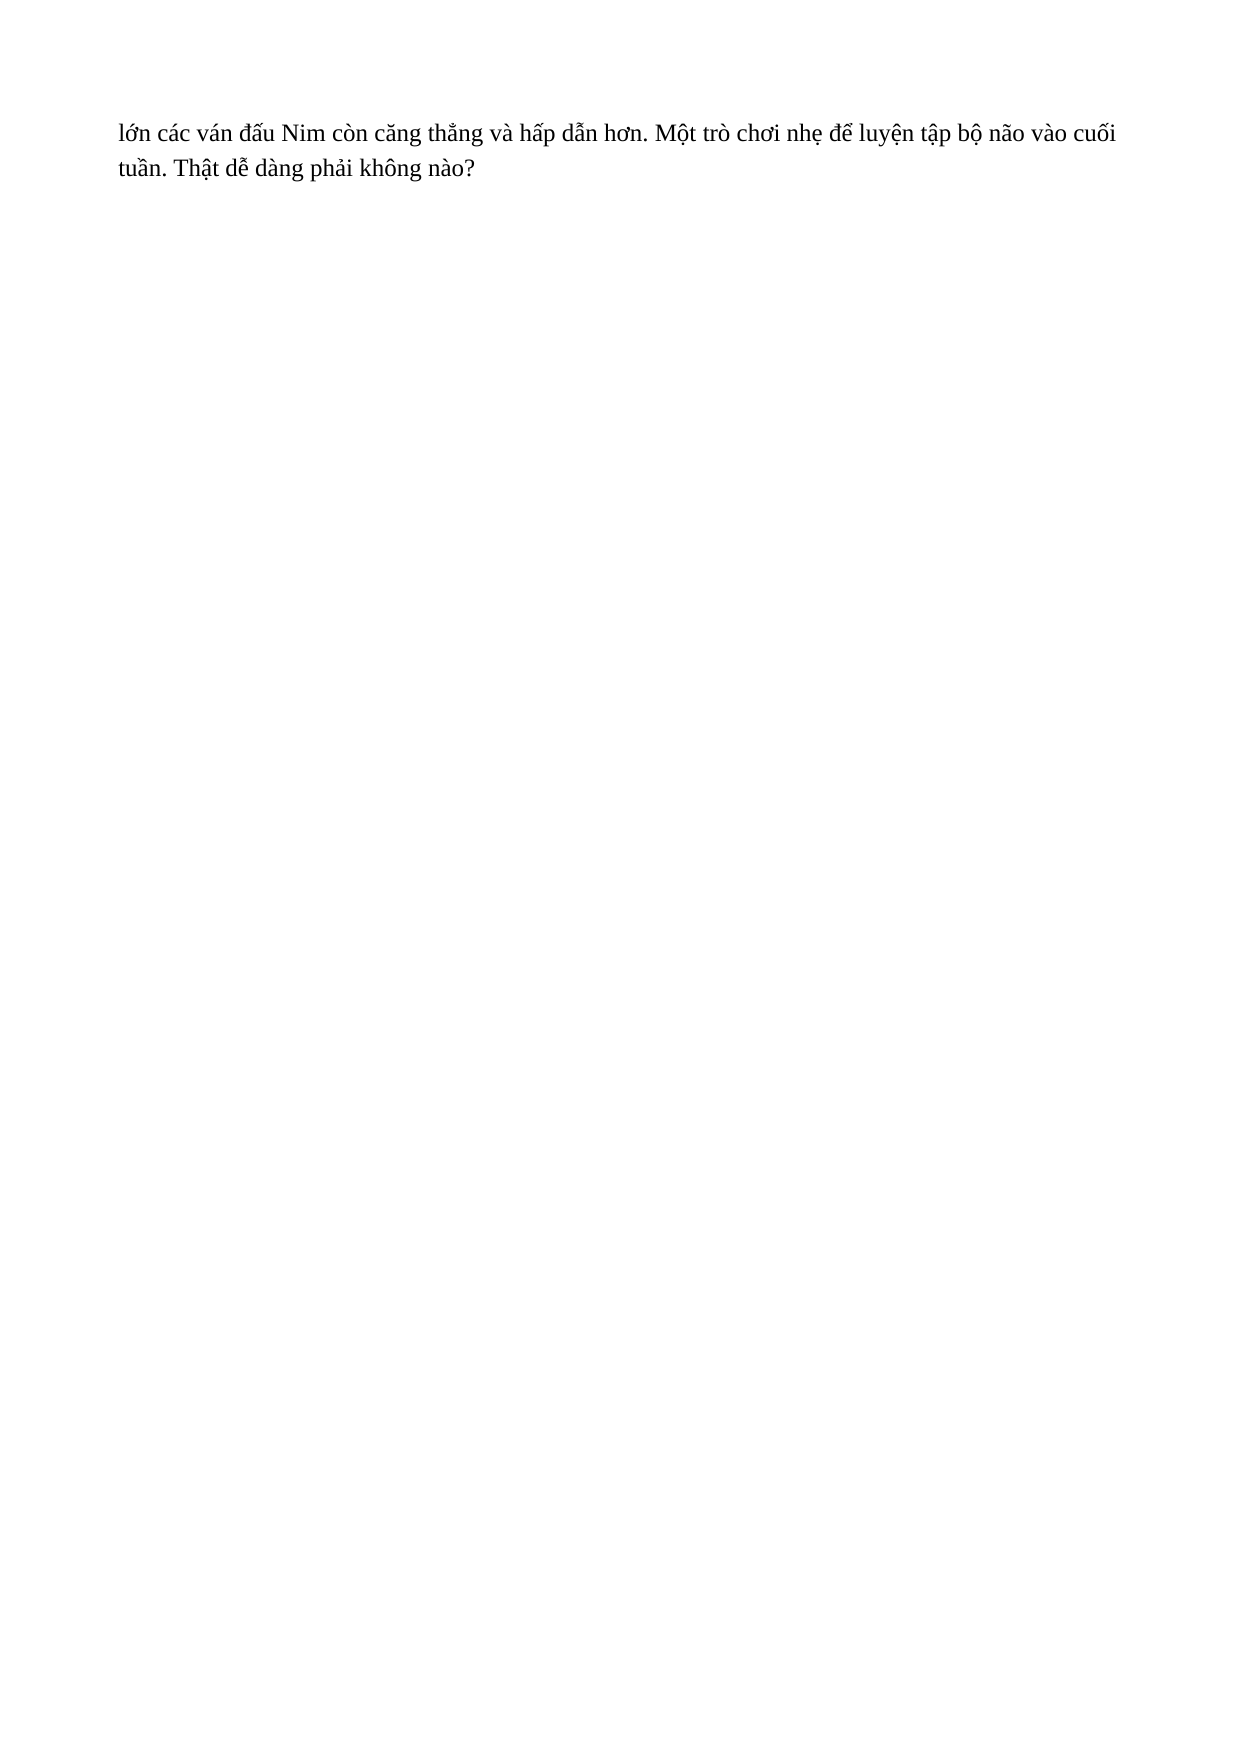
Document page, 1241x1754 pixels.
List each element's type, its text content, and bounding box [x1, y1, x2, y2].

text lớn các ván đấu Nim còn căng thẳng và hấp dẫn hơn. Một trò chơi nhẹ để luyện tập bộ não vào cuối tuần. Thật dễ dàng phải không nào? [118, 118, 1122, 181]
